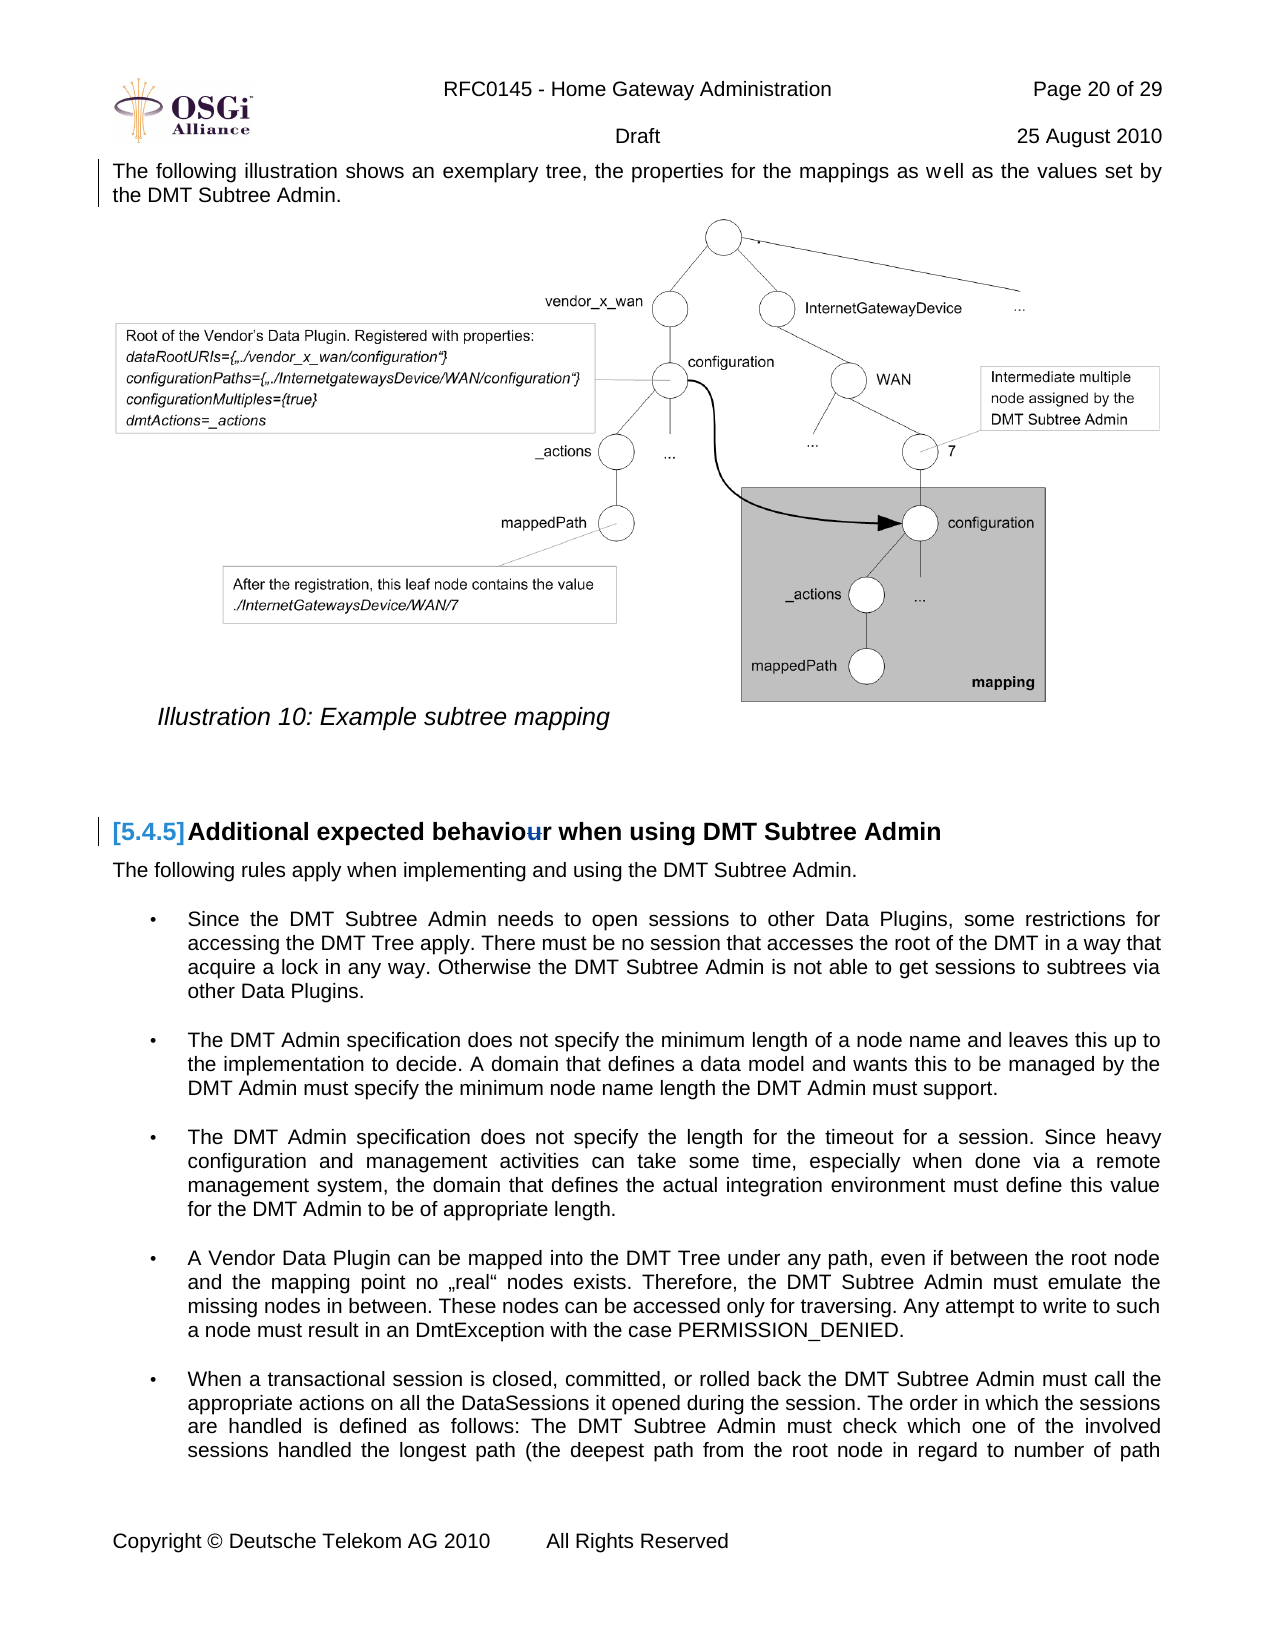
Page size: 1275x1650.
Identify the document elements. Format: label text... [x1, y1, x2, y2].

subtitle Additional expected behavior when using DMT Subtree Admin [112, 817, 1162, 846]
picture [114, 78, 254, 143]
list Since the DMT Subtree Admin needs to open sessions to other Data Plugins, some restrictions for accessing the DMT Tree apply. There must be no session that accesses the root of the DMT in a way that acquire a lock in any way. Otherwise the DMT Subtree Admin is not able to get sessions to subtrees via other Data Plugins. [150, 907, 1162, 1003]
text Illustration 10: Example subtree mapping [157, 702, 1118, 731]
text The following illustration shows an exemplary tree, the properties for the mappings as well as the values set by the DMT Subtree Admin. [112, 159, 1162, 207]
list A Vendor Data Plugin can be mapped into the DMT Tree under any path, even if between the root node and the mapping point no „real“ nodes exists. Therefore, the DMT Subtree Admin must emulate the missing nodes in between. These nodes can be accessed only for traversing. Any attempt to write to such a node must result in an DmtException with the case PERMISSION_DENIED. [150, 1246, 1162, 1341]
text The following rules apply when implementing and using the DMT Subtree Admin. [112, 858, 1162, 882]
list The DMT Admin specification does not specify the minimum length of a node name and leaves this up to the implementation to decide. A domain that defines a data model and wants this to be managed by the DMT Admin must specify the minimum node name length the DMT Admin must support. [150, 1028, 1162, 1100]
picture [115, 219, 1160, 702]
list The DMT Admin specification does not specify the length for the timeout for a session. Since heavy configuration and management activities can take some time, especially when done via a remote management system, the domain that defines the actual integration environment must define this value for the DMT Admin to be of appropriate length. [150, 1125, 1162, 1221]
list When a transactional session is closed, committed, or rolled back the DMT Subtree Admin must call the appropriate actions on all the DataSessions it opened during the session. The order in which the sessions are handled is defined as follows: The DMT Subtree Admin must check which one of the involved sessions handled the longest path (the deepest path from the root node in regard to number of path [150, 1366, 1162, 1462]
